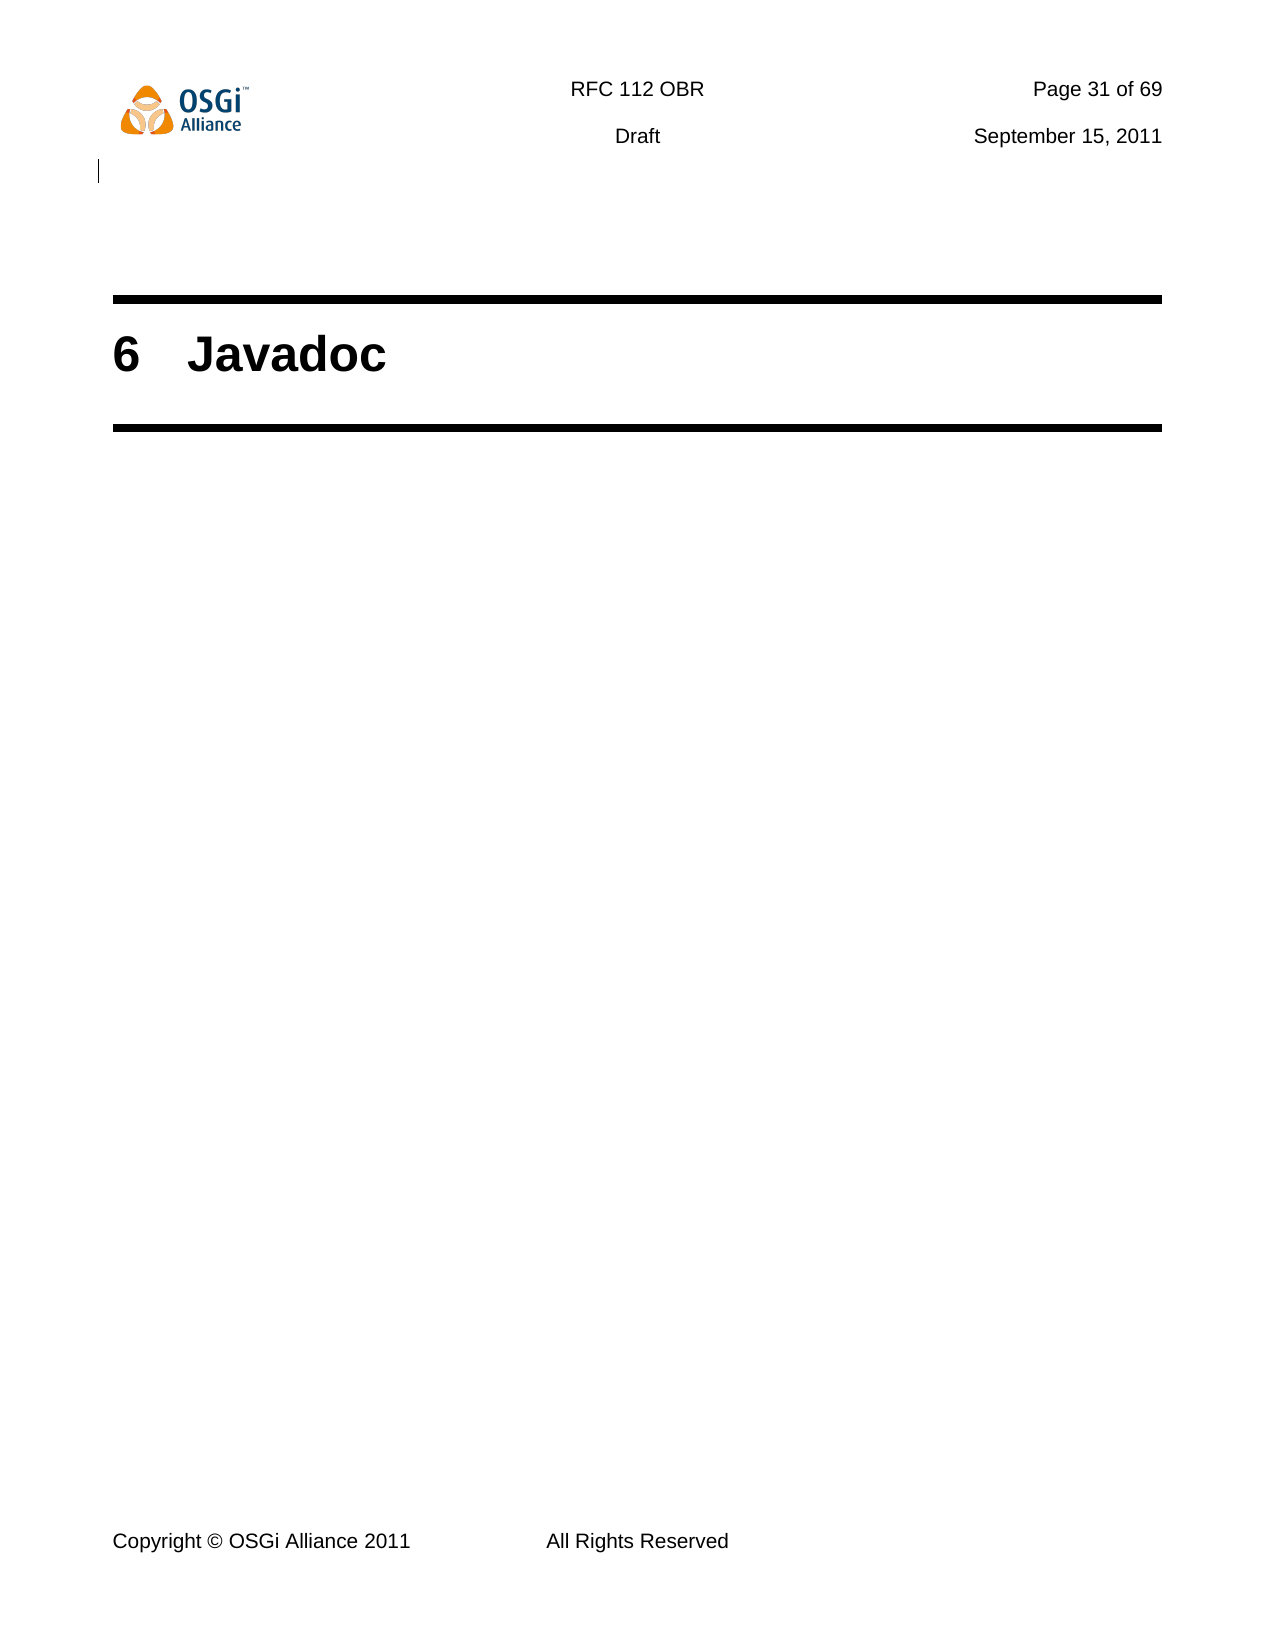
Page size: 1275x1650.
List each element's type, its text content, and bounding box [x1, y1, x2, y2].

subtitle Javadoc [112, 296, 1162, 432]
picture [113, 78, 257, 142]
